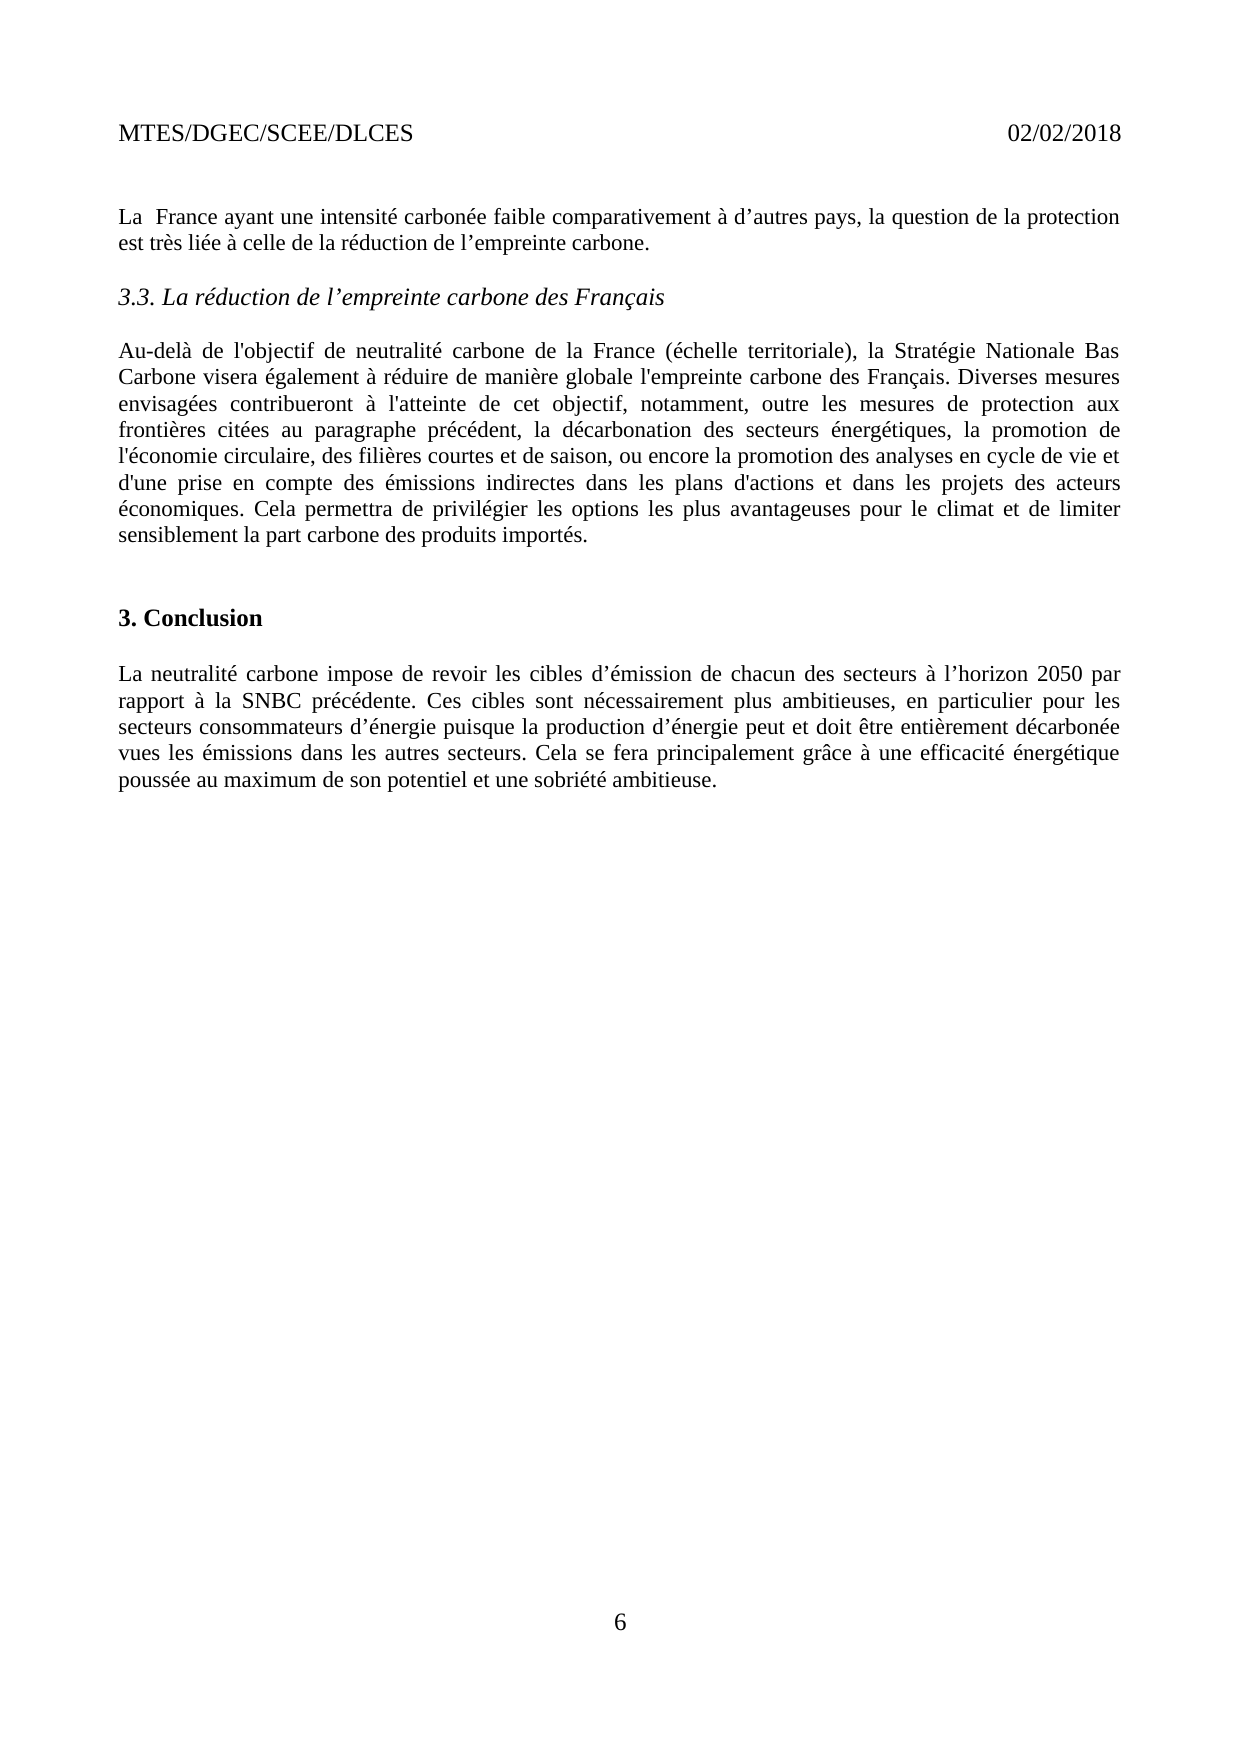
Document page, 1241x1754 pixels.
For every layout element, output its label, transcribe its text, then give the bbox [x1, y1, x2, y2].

text 3.3. La réduction de l’empreinte carbone des Français [118, 282, 1122, 311]
text La neutralité carbone impose de revoir les cibles d’émission de chacun des secteurs à l’horizon 2050 par rapport à la SNBC précédente. Ces cibles sont nécessairement plus ambitieuses, en particulier pour les secteurs consommateurs d’énergie puisque la production d’énergie peut et doit être entièrement décarbonée vues les émissions dans les autres secteurs. Cela se fera principalement grâce à une efficacité énergétique poussée au maximum de son potentiel et une sobriété ambitieuse. [118, 660, 1122, 792]
text La France ayant une intensité carbonée faible comparativement à d’autres pays, la question de la protection est très liée à celle de la réduction de l’empreinte carbone. [118, 203, 1122, 255]
text 3. Conclusion [118, 603, 1122, 632]
text Au-delà de l'objectif de neutralité carbone de la France (échelle territoriale), la Stratégie Nationale Bas Carbone visera également à réduire de manière globale l'empreinte carbone des Français. Diverses mesures envisagées contribueront à l'atteinte de cet objectif, notamment, outre les mesures de protection aux frontières citées au paragraphe précédent, la décarbonation des secteurs énergétiques, la promotion de l'économie circulaire, des filières courtes et de saison, ou encore la promotion des analyses en cycle de vie et d'une prise en compte des émissions indirectes dans les plans d'actions et dans les projets des acteurs économiques. Cela permettra de privilégier les options les plus avantageuses pour le climat et de limiter sensiblement la part carbone des produits importés. [118, 337, 1122, 548]
